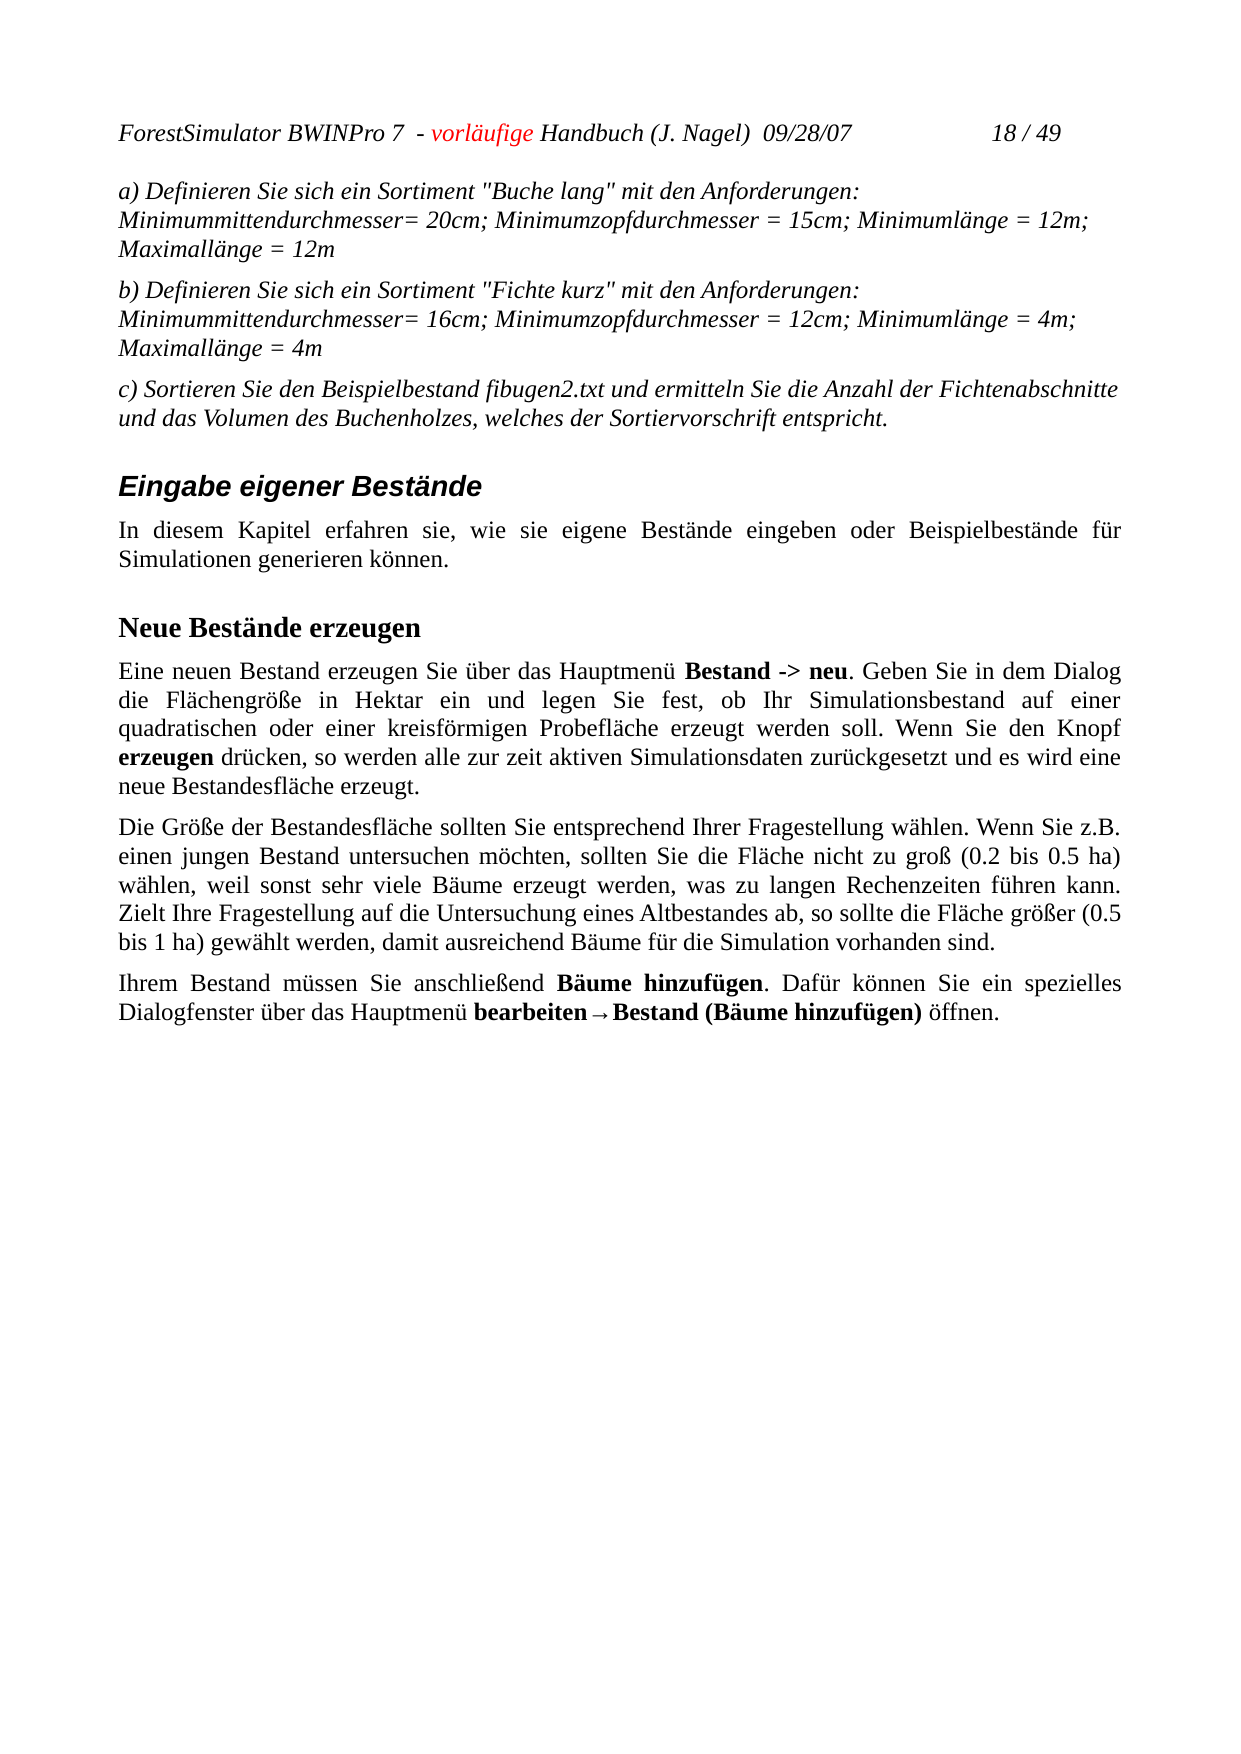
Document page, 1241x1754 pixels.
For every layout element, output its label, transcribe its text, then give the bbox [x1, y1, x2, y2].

subtitle Eingabe eigener Bestände [118, 469, 1122, 502]
text In diesem Kapitel erfahren sie, wie sie eigene Bestände eingeben oder Beispielbestände für Simulationen generieren können. [118, 515, 1122, 572]
text b) Definieren Sie sich ein Sortiment "Fichte kurz" mit den Anforderungen: Minimummittendurchmesser= 16cm; Minimumzopfdurchmesser = 12cm; Minimumlänge = 4m; Maximallänge = 4m [118, 275, 1122, 361]
text Eine neuen Bestand erzeugen Sie über das Hauptmenü Bestand -> neu. Geben Sie in dem Dialog die Flächengröße in Hektar ein und legen Sie fest, ob Ihr Simulationsbestand auf einer quadratischen oder einer kreisförmigen Probefläche erzeugt werden soll. Wenn Sie den Knopf erzeugen drücken, so werden alle zur zeit aktiven Simulationsdaten zurückgesetzt und es wird eine neue Bestandesfläche erzeugt. [118, 656, 1122, 800]
text a) Definieren Sie sich ein Sortiment "Buche lang" mit den Anforderungen: Minimummittendurchmesser= 20cm; Minimumzopfdurchmesser = 15cm; Minimumlänge = 12m; Maximallänge = 12m [118, 176, 1122, 263]
text Ihrem Bestand müssen Sie anschließend Bäume hinzufügen. Dafür können Sie ein spezielles Dialogfenster über das Hauptmenü bearbeiten→Bestand (Bäume hinzufügen) öffnen. [118, 968, 1122, 1026]
text c) Sortieren Sie den Beispielbestand fibugen2.txt und ermitteln Sie die Anzahl der Fichtenabschnitte und das Volumen des Buchenholzes, welches der Sortiervorschrift entspricht. [118, 374, 1122, 431]
subtitle Neue Bestände erzeugen [118, 610, 1122, 643]
text Die Größe der Bestandesfläche sollten Sie entsprechend Ihrer Fragestellung wählen. Wenn Sie z.B. einen jungen Bestand untersuchen möchten, sollten Sie die Fläche nicht zu groß (0.2 bis 0.5 ha) wählen, weil sonst sehr viele Bäume erzeugt werden, was zu langen Rechenzeiten führen kann. Zielt Ihre Fragestellung auf die Untersuchung eines Altbestandes ab, so sollte die Fläche größer (0.5 bis 1 ha) gewählt werden, damit ausreichend Bäume für die Simulation vorhanden sind. [118, 812, 1122, 956]
